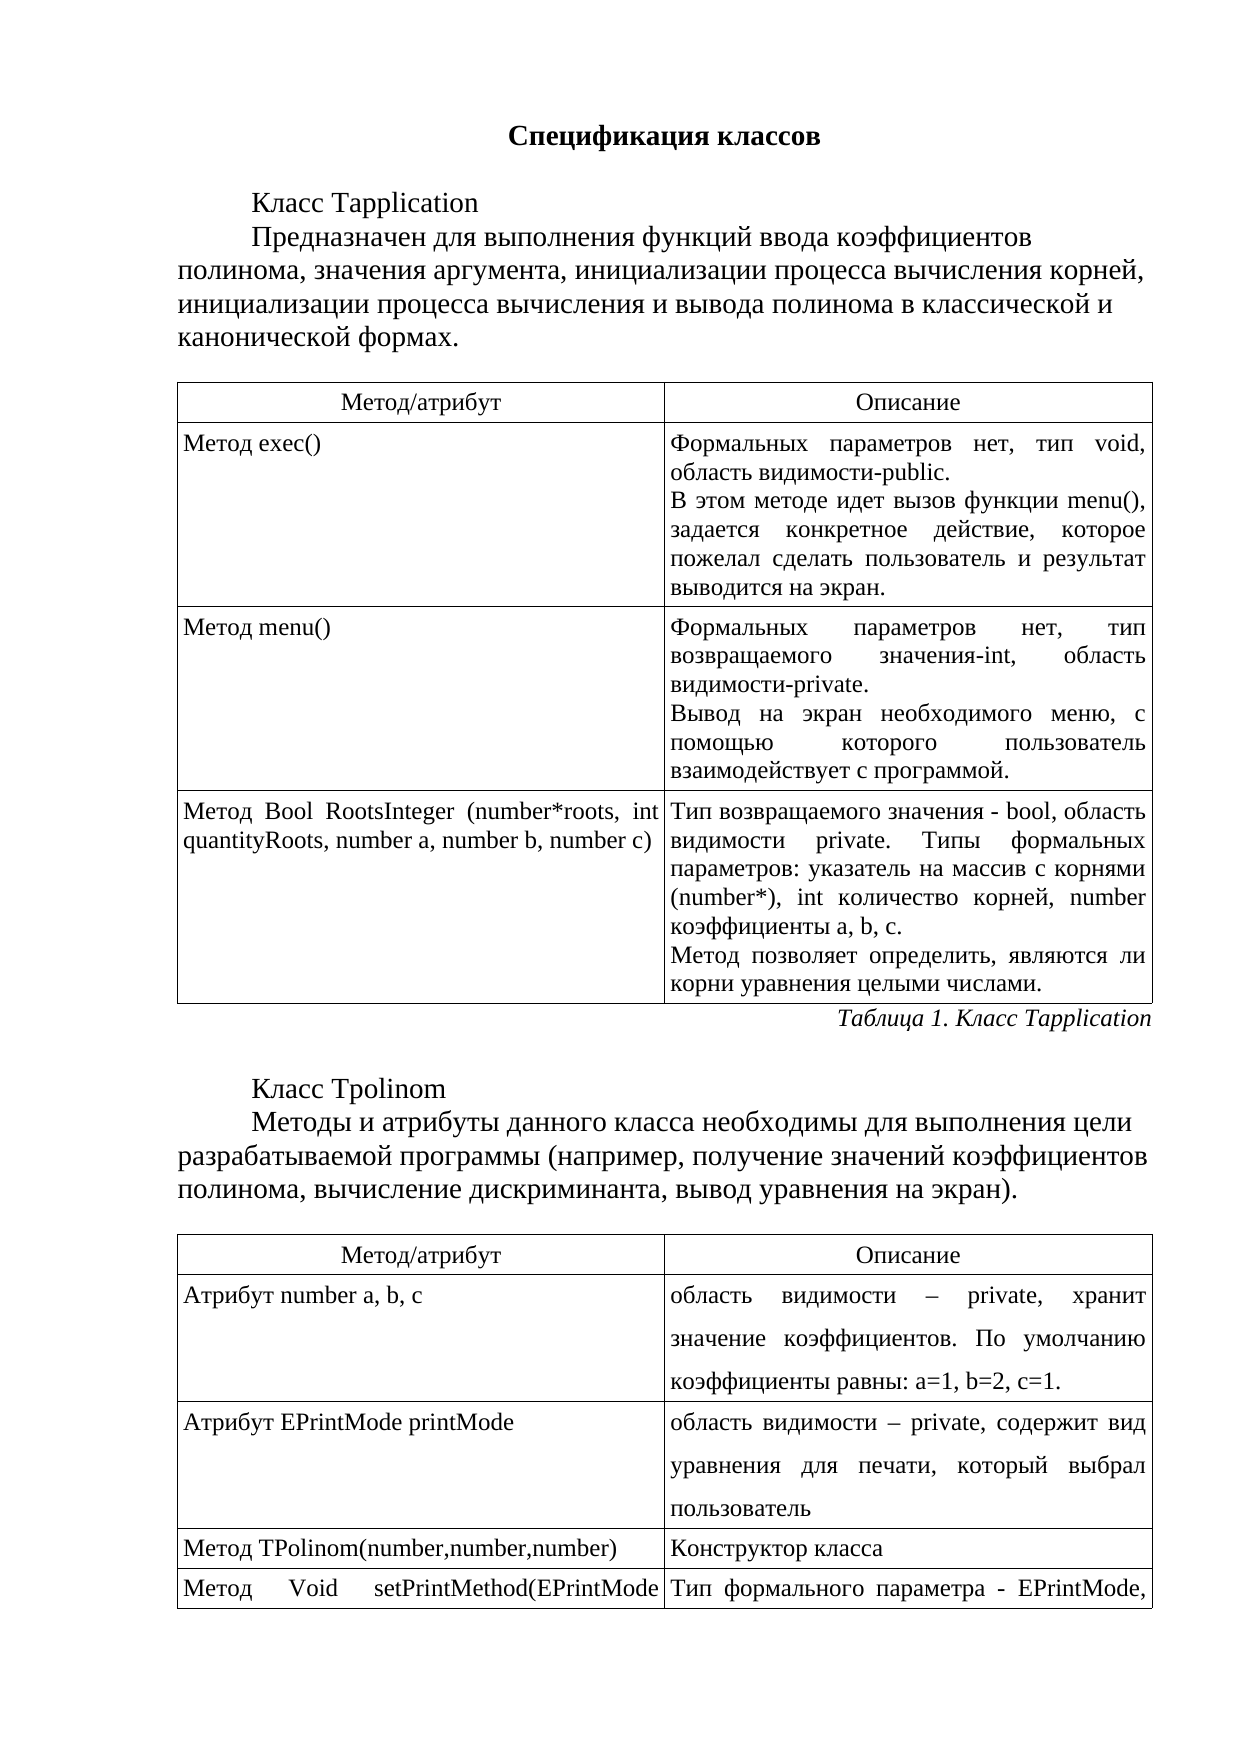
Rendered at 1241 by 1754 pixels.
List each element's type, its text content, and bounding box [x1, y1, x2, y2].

table_cell область видимости – private, хранит значение коэффициентов. По умолчанию коэффициенты равны: a=1, b=2, c=1. [665, 1275, 1152, 1401]
table_cell Тип возвращаемого значения - bool, область видимости private. Типы формальных параметров: указатель на массив с корнями (number*), int количество корней, number коэффициенты a, b, c. Метод позволяет определить, являются ли корни уравнения целыми числами. [665, 791, 1152, 1003]
table_cell Формальных параметров нет, тип возвращаемого значения-int, область видимости-private. Вывод на экран необходимого меню, с помощью которого пользователь взаимодействует с программой. [665, 607, 1152, 790]
table_cell Атрибут number a, b, c [178, 1275, 664, 1401]
text Таблица 1. Класс Tapplication [177, 1004, 1152, 1032]
table_header Метод/атрибут [178, 1235, 664, 1274]
table_cell Метод menu() [178, 607, 664, 790]
table_cell Формальных параметров нет, тип void, область видимости-public. В этом методе идет вызов функции menu(), задается конкретное действие, которое пожелал сделать пользователь и результат выводится на экран. [665, 423, 1152, 606]
text Класс Tpolinom [177, 1071, 1152, 1104]
text Класс Tapplication [177, 185, 1152, 219]
table_cell Метод TPolinom(number,number,number) [178, 1529, 664, 1568]
text Методы и атрибуты данного класса необходимы для выполнения цели разрабатываемой программы (например, получение значений коэффициентов полинома, вычисление дискриминанта, вывод уравнения на экран). [177, 1104, 1152, 1205]
table_cell Атрибут EPrintMode printMode [178, 1402, 664, 1527]
table_cell Конструктор класса [665, 1529, 1152, 1568]
table_header Описание [665, 1235, 1152, 1274]
text Спецификация классов [177, 118, 1152, 152]
table_cell область видимости – private, содержит вид уравнения для печати, который выбрал пользователь [665, 1402, 1152, 1527]
table_cell Метод exec() [178, 423, 664, 606]
table_cell Метод Bool RootsInteger (number*roots, int quantityRoots, number a, number b, number c) [178, 791, 664, 1003]
text Предназначен для выполнения функций ввода коэффициентов полинома, значения аргумента, инициализации процесса вычисления корней, инициализации процесса вычисления и вывода полинома в классической и канонической формах. [177, 219, 1152, 353]
table_header Описание [665, 383, 1152, 422]
table_cell Тип формального параметра - EPrintMode, [665, 1569, 1152, 1608]
table_header Метод/атрибут [178, 383, 664, 422]
table_cell Метод Void setPrintMethod(EPrintMode [178, 1569, 664, 1608]
